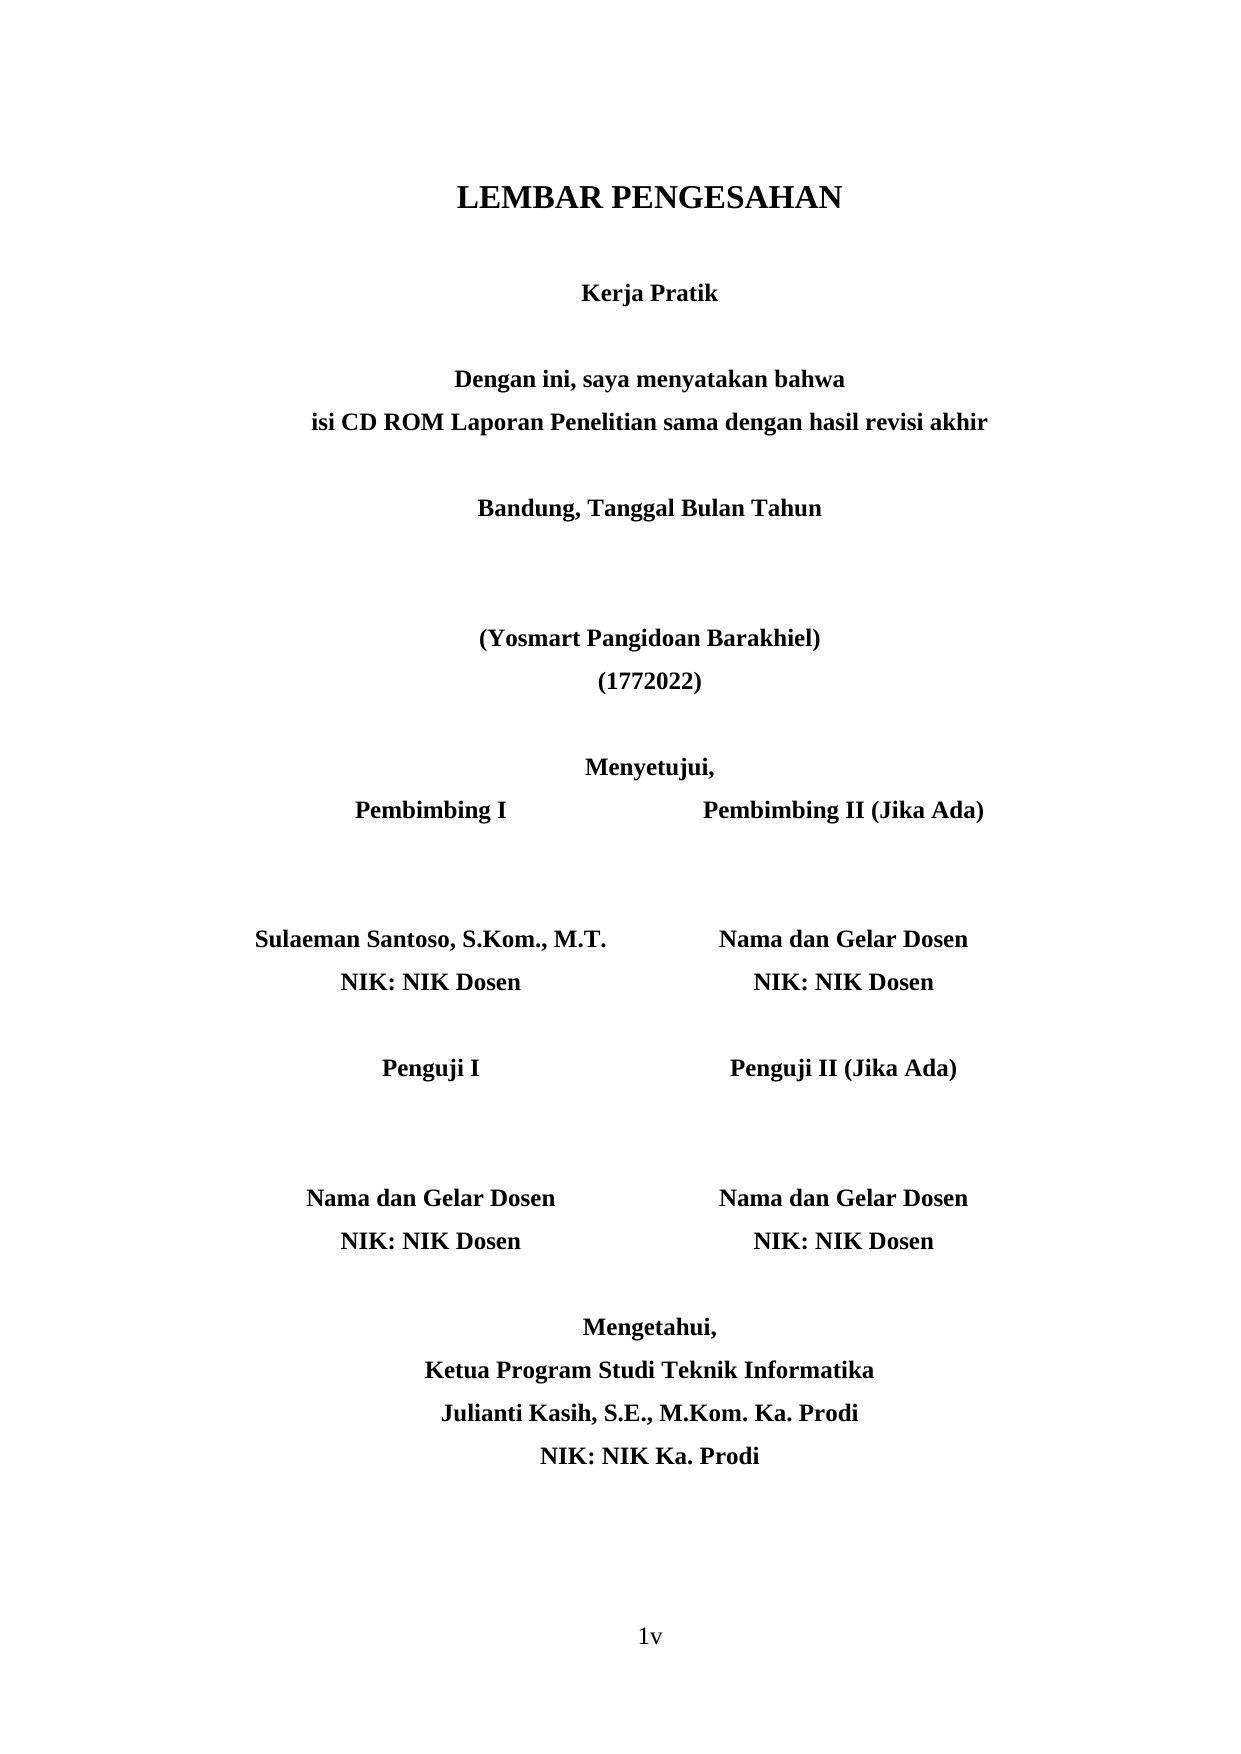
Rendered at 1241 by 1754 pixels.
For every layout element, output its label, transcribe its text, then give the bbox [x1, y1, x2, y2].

table_cell NIK: NIK Dosen [224, 968, 637, 1011]
text Mengetahui, [236, 1312, 1063, 1341]
table_cell NIK: NIK Dosen [637, 968, 1050, 1011]
text (1772022) [236, 666, 1063, 695]
text NIK: NIK Ka. Prodi [236, 1441, 1063, 1470]
table_cell Nama dan Gelar Dosen [224, 1183, 637, 1226]
table_cell [224, 838, 637, 924]
table_cell Penguji I [224, 1054, 637, 1097]
table_cell Nama dan Gelar Dosen [637, 1183, 1050, 1226]
text Ketua Program Studi Teknik Informatika [236, 1355, 1063, 1384]
table_cell NIK: NIK Dosen [224, 1226, 637, 1269]
table_cell Penguji II (Jika Ada) [637, 1054, 1050, 1097]
table_cell [224, 1011, 637, 1053]
table_cell [637, 838, 1050, 924]
table_cell [637, 1097, 1050, 1183]
text Julianti Kasih, S.E., M.Kom. Ka. Prodi [236, 1398, 1063, 1427]
text Bandung, Tanggal Bulan Tahun [236, 493, 1063, 522]
table_cell [637, 1011, 1050, 1053]
table_header Pembimbing II (Jika Ada) [637, 795, 1050, 838]
text (Yosmart Pangidoan Barakhiel) [236, 623, 1063, 652]
table_cell NIK: NIK Dosen [637, 1226, 1050, 1269]
subtitle LEMBAR PENGESAHAN [236, 177, 1063, 216]
text Dengan ini, saya menyatakan bahwa isi CD ROM Laporan Penelitian sama dengan hasil revisi akhir [236, 364, 1063, 436]
table_header Pembimbing I [224, 795, 637, 838]
table_cell Sulaeman Santoso, S.Kom., M.T. [224, 925, 637, 967]
text Menyetujui, [236, 752, 1063, 781]
table_cell Nama dan Gelar Dosen [637, 925, 1050, 967]
text Kerja Pratik [236, 278, 1063, 307]
table_cell [224, 1097, 637, 1183]
